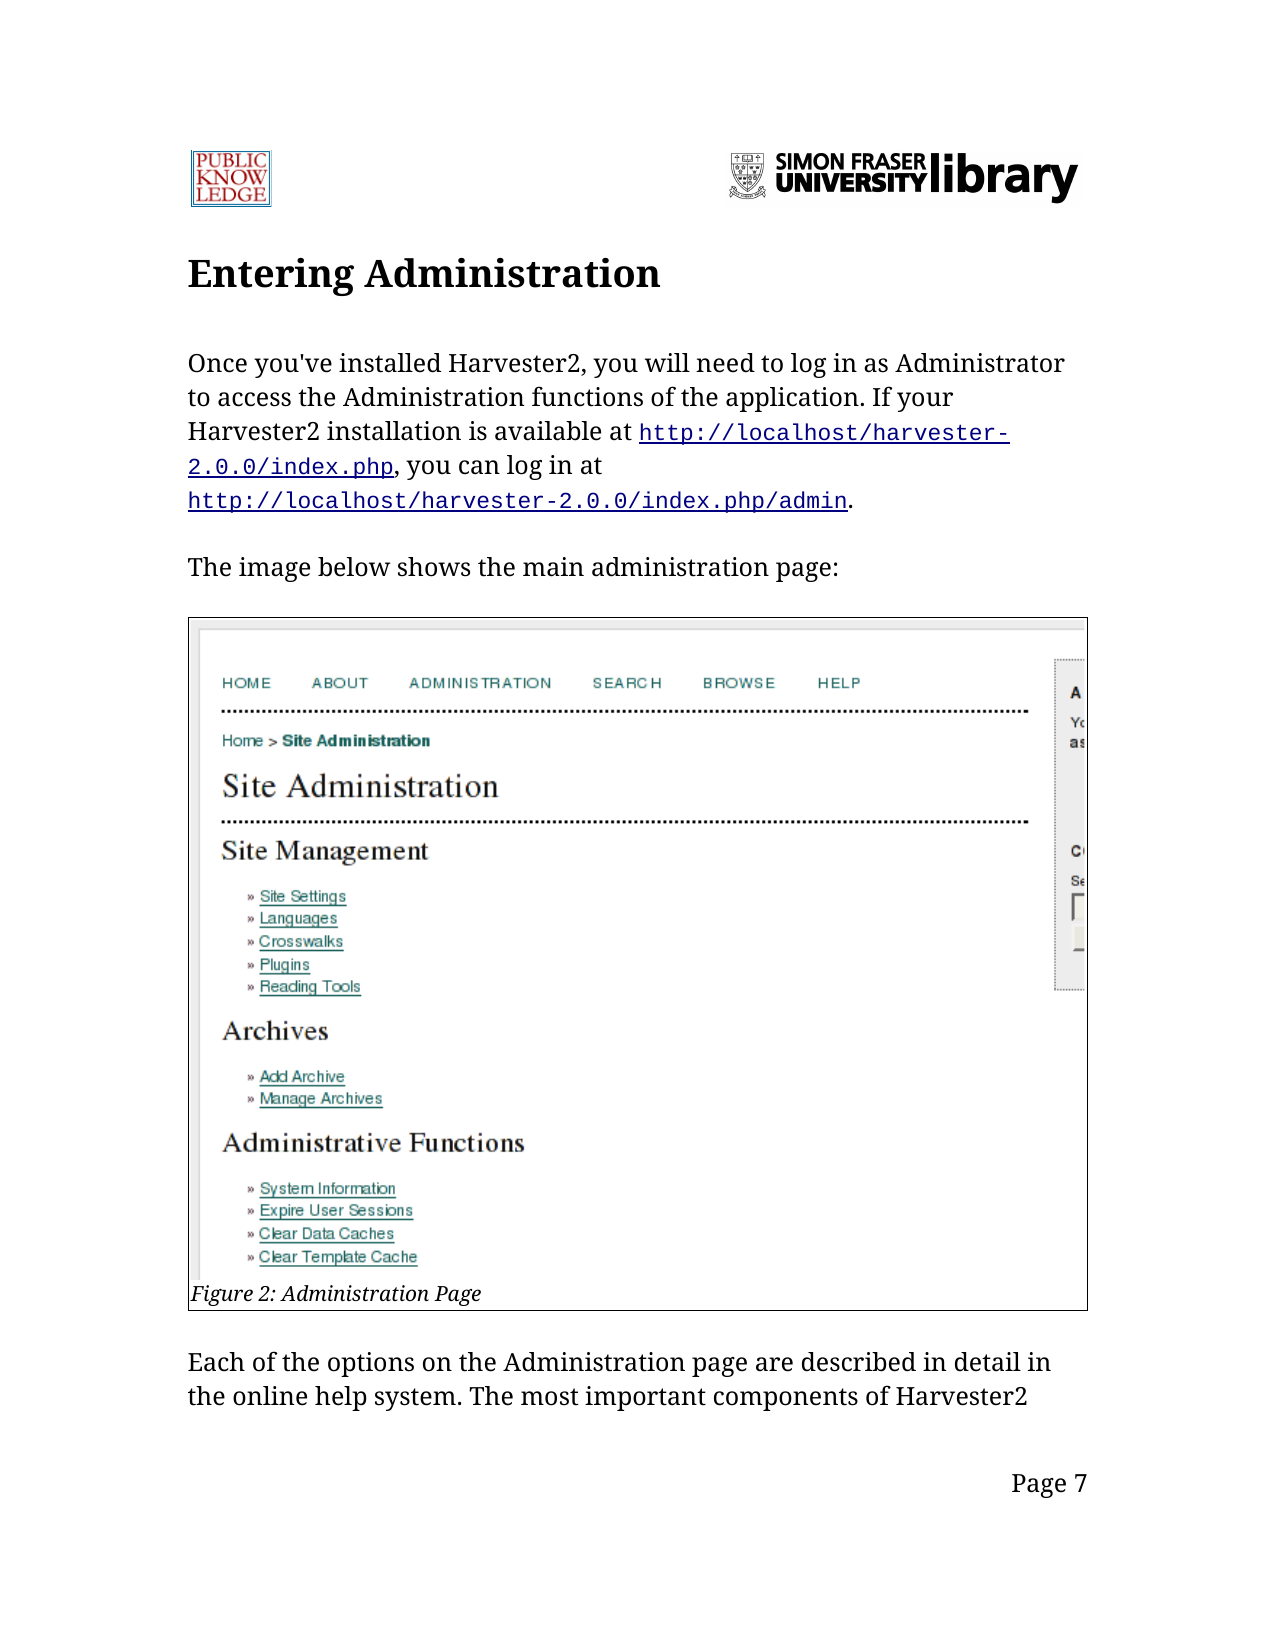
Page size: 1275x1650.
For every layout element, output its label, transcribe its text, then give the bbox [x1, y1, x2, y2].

text Figure 2: Administration Page [191, 1280, 1084, 1307]
text Each of the options on the Administration page are described in detail in the online help system. The most important components of Harvester2 [187, 1344, 1087, 1412]
subtitle Entering Administration [187, 247, 1087, 299]
picture [723, 150, 1083, 207]
text The image below shows the main administration page: [187, 549, 1087, 583]
picture [193, 150, 272, 205]
picture [190, 620, 1085, 1280]
text Once you've installed Harvester2, you will need to log in as Administrator to access the Administration functions of the application. If your Harvester2 installation is available at http://localhost/harvester-2.0.0/index.php, you can log in at http://localhost/harvester-2.0.0/index.php/admin. [187, 346, 1087, 515]
